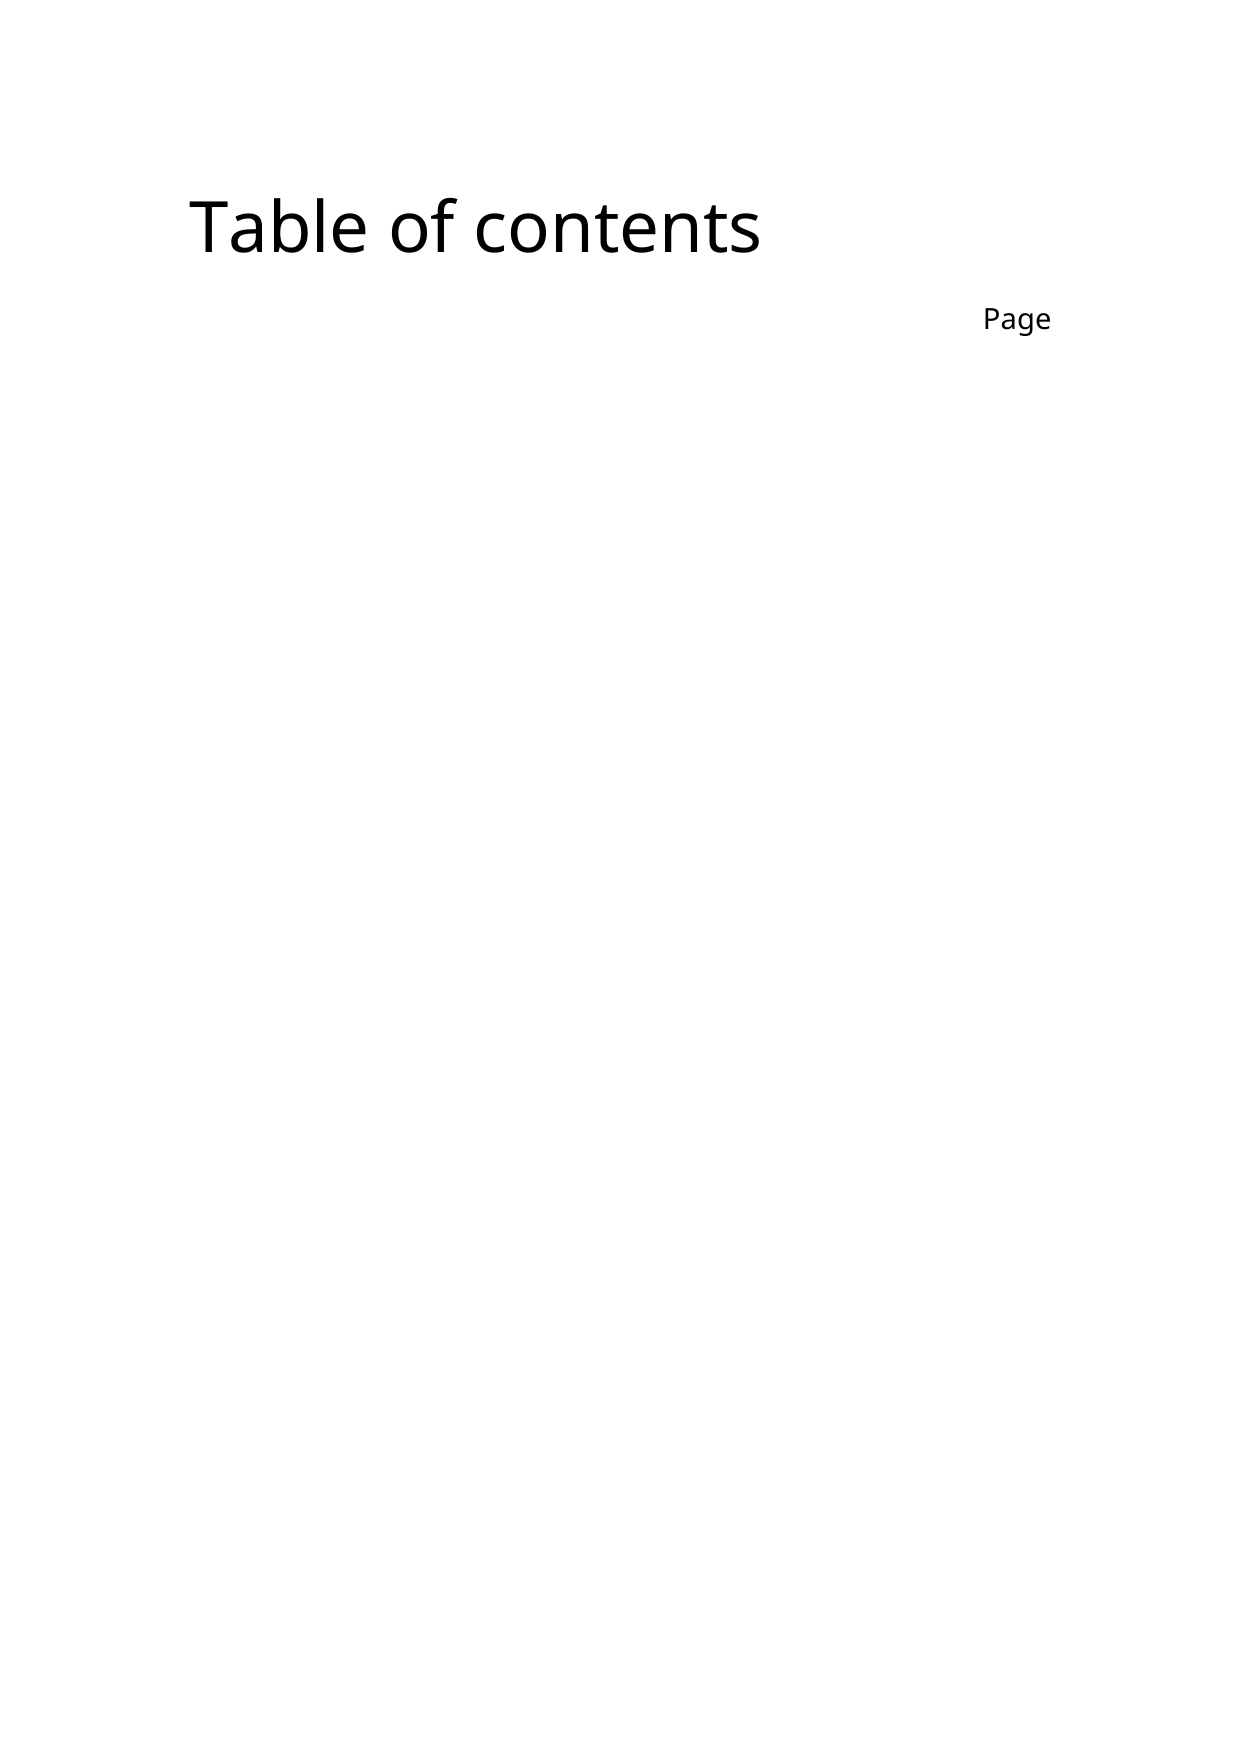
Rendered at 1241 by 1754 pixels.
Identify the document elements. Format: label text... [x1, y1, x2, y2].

text Page [189, 298, 1051, 338]
text Table of contents [189, 177, 1051, 274]
